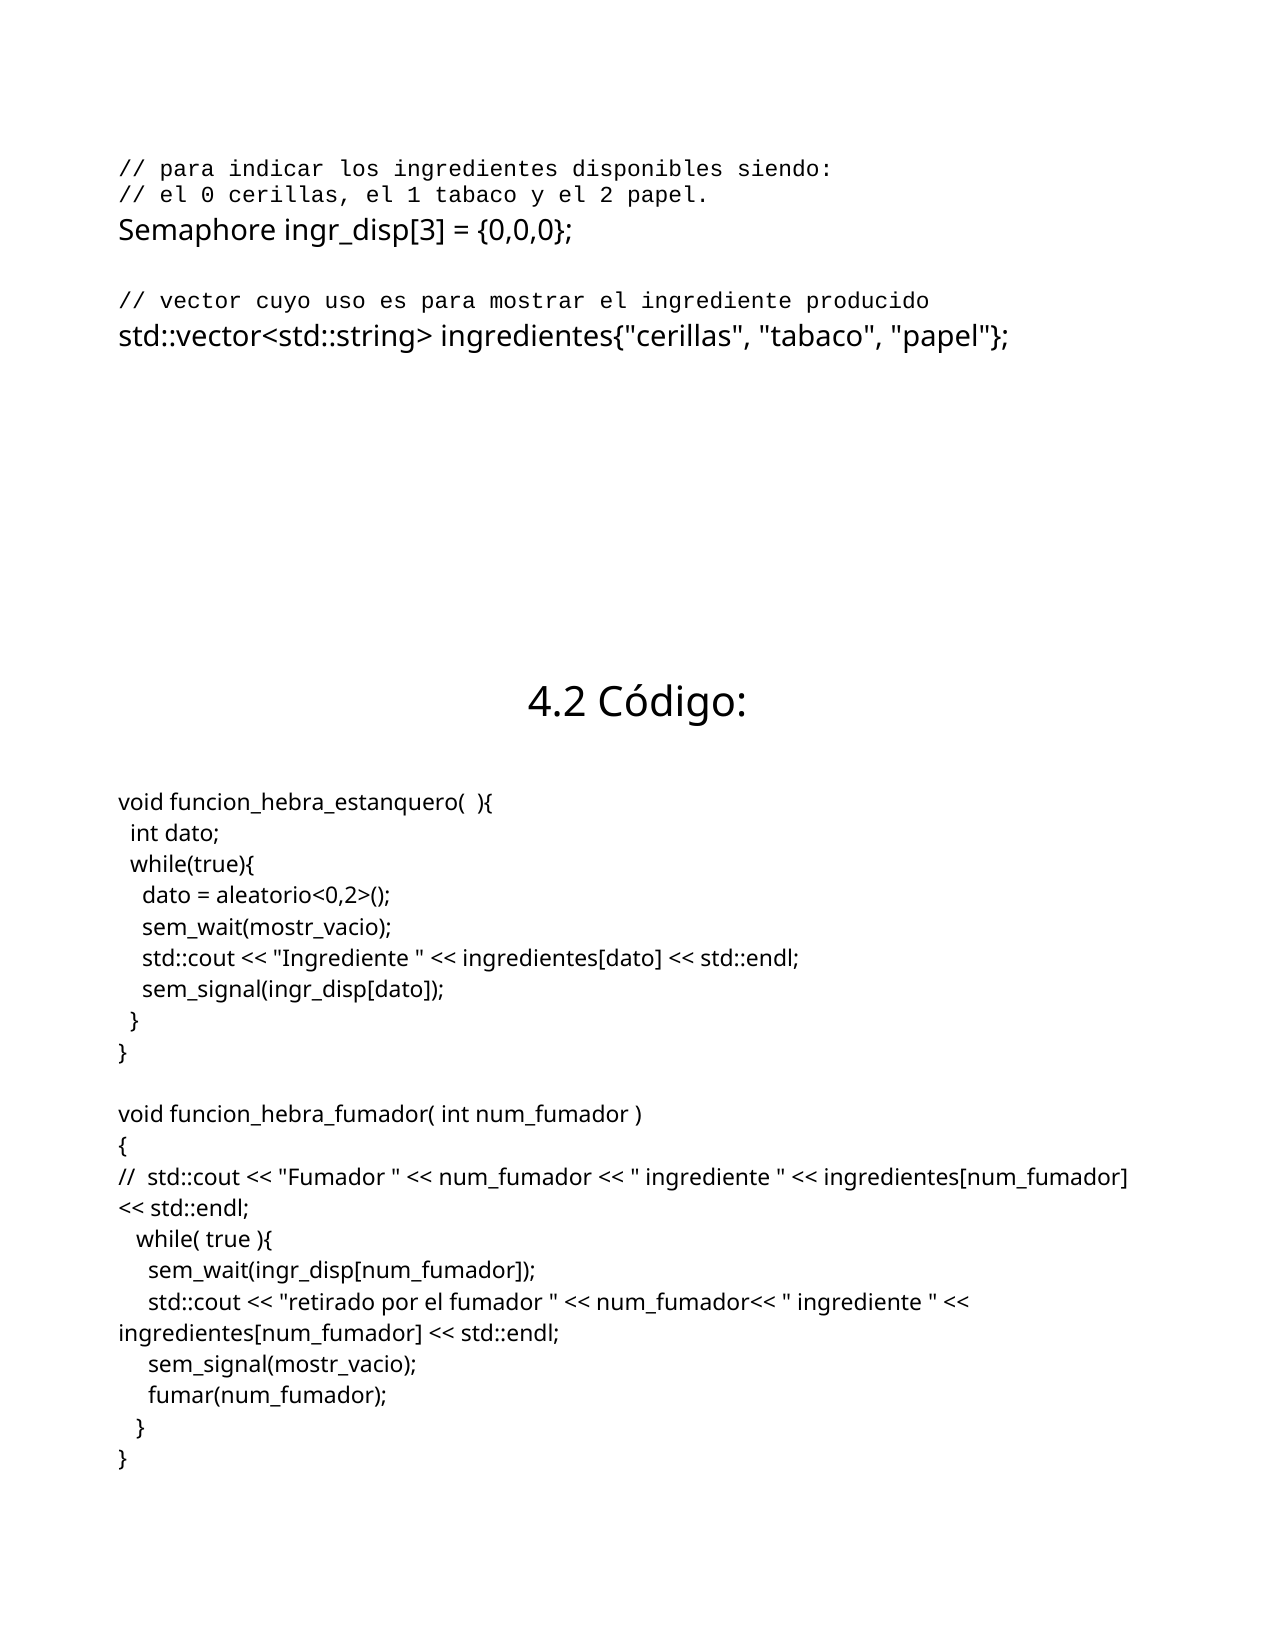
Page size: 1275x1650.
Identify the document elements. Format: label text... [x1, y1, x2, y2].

text } [118, 1411, 1157, 1442]
text std::vector<std::string> ingredientes{"cerillas", "tabaco", "papel"}; [118, 315, 1157, 355]
text sem_wait(ingr_disp[num_fumador]); [118, 1254, 1157, 1286]
text std::cout << "retirado por el fumador " << num_fumador<< " ingrediente " << ingredientes[num_fumador] << std::endl; [118, 1286, 1157, 1348]
text } [118, 1442, 1157, 1473]
text } [118, 1036, 1157, 1067]
text sem_signal(mostr_vacio); [118, 1348, 1157, 1379]
text 4.2 Código: [118, 672, 1157, 729]
text dato = aleatorio<0,2>(); [118, 879, 1157, 911]
text void funcion_hebra_fumador( int num_fumador ) [118, 1098, 1157, 1129]
text // vector cuyo uso es para mostrar el ingrediente producido [118, 289, 1157, 315]
text sem_signal(ingr_disp[dato]); [118, 973, 1157, 1004]
text while( true ){ [118, 1223, 1157, 1254]
text sem_wait(mostr_vacio); [118, 911, 1157, 942]
text // el 0 cerillas, el 1 tabaco y el 2 papel. [118, 184, 1157, 210]
text while(true){ [118, 848, 1157, 879]
text void funcion_hebra_estanquero( ){ [118, 786, 1157, 817]
text // para indicar los ingredientes disponibles siendo: [118, 158, 1157, 184]
text Semaphore ingr_disp[3] = {0,0,0}; [118, 210, 1157, 249]
text { [118, 1129, 1157, 1161]
text int dato; [118, 817, 1157, 848]
text // std::cout << "Fumador " << num_fumador << " ingrediente " << ingredientes[num_fumador] << std::endl; [118, 1161, 1157, 1223]
text fumar(num_fumador); [118, 1379, 1157, 1411]
text std::cout << "Ingrediente " << ingredientes[dato] << std::endl; [118, 942, 1157, 973]
text } [118, 1004, 1157, 1036]
